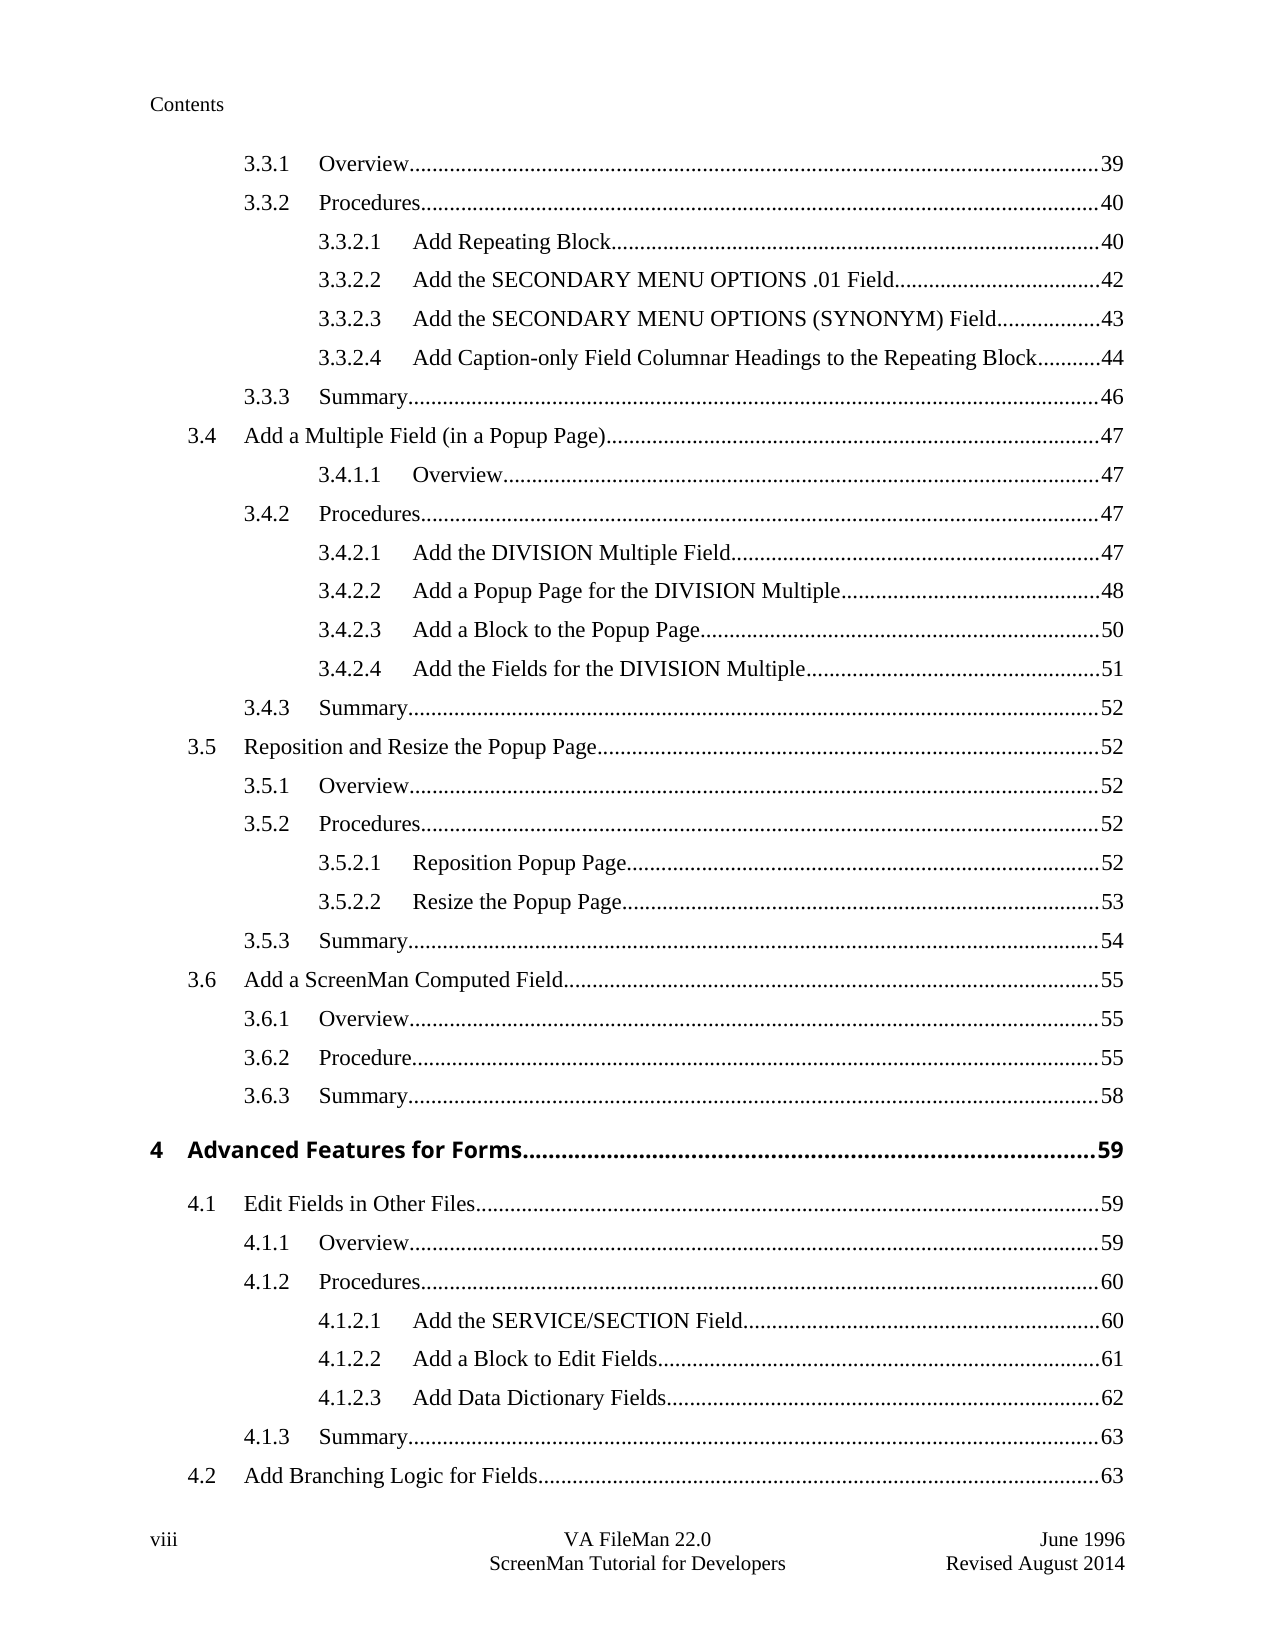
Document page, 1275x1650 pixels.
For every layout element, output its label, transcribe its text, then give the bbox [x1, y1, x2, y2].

text 3.3.2.1 Add Repeating Block 40 [318, 228, 1125, 254]
text 3.6 Add a ScreenMan Computed Field 55 [187, 966, 1125, 992]
text 3.3.2.3 Add the SECONDARY MENU OPTIONS (SYNONYM) Field 43 [318, 305, 1125, 332]
text 3.3.3 Summary 46 [244, 383, 1125, 409]
text 3.4.2.2 Add a Popup Page for the DIVISION Multiple 48 [318, 577, 1125, 604]
text 3.4.2.1 Add the DIVISION Multiple Field 47 [318, 538, 1125, 565]
text 3.6.1 Overview 55 [244, 1005, 1125, 1031]
text 3.3.2.4 Add Caption-only Field Columnar Headings to the Repeating Block 44 [318, 344, 1125, 371]
text 3.4.2 Procedures 47 [244, 500, 1125, 526]
text 4.1.2.3 Add Data Dictionary Fields 62 [318, 1384, 1125, 1411]
text 3.3.2 Procedures 40 [244, 189, 1125, 215]
text 4 Advanced Features for Forms 59 [150, 1134, 1125, 1165]
text 3.5.2.2 Resize the Popup Page 53 [318, 888, 1125, 914]
text 4.1.3 Summary 63 [244, 1423, 1125, 1449]
text 3.6.3 Summary 58 [244, 1082, 1125, 1109]
text 3.3.2.2 Add the SECONDARY MENU OPTIONS .01 Field 42 [318, 267, 1125, 293]
text 4.1.2 Procedures 60 [244, 1268, 1125, 1294]
text 4.1.2.2 Add a Block to Edit Fields 61 [318, 1346, 1125, 1372]
text 3.4.2.3 Add a Block to the Popup Page 50 [318, 616, 1125, 643]
text 3.4 Add a Multiple Field (in a Popup Page) 47 [187, 422, 1125, 448]
text 3.4.2.4 Add the Fields for the DIVISION Multiple 51 [318, 655, 1125, 681]
text 3.5.3 Summary 54 [244, 927, 1125, 953]
text 4.1.1 Overview 59 [244, 1229, 1125, 1255]
text 3.4.3 Summary 52 [244, 694, 1125, 720]
text 3.6.2 Procedure 55 [244, 1044, 1125, 1070]
text 3.5.2.1 Reposition Popup Page 52 [318, 849, 1125, 876]
text 3.5.1 Overview 52 [244, 772, 1125, 798]
text 4.1 Edit Fields in Other Files 59 [187, 1190, 1125, 1216]
text 4.2 Add Branching Logic for Fields 63 [187, 1462, 1125, 1488]
text 4.1.2.1 Add the SERVICE/SECTION Field 60 [318, 1307, 1125, 1333]
text 3.3.1 Overview 39 [244, 150, 1125, 176]
text 3.4.1.1 Overview 47 [318, 461, 1125, 487]
text 3.5 Reposition and Resize the Popup Page 52 [187, 733, 1125, 759]
text 3.5.2 Procedures 52 [244, 811, 1125, 837]
